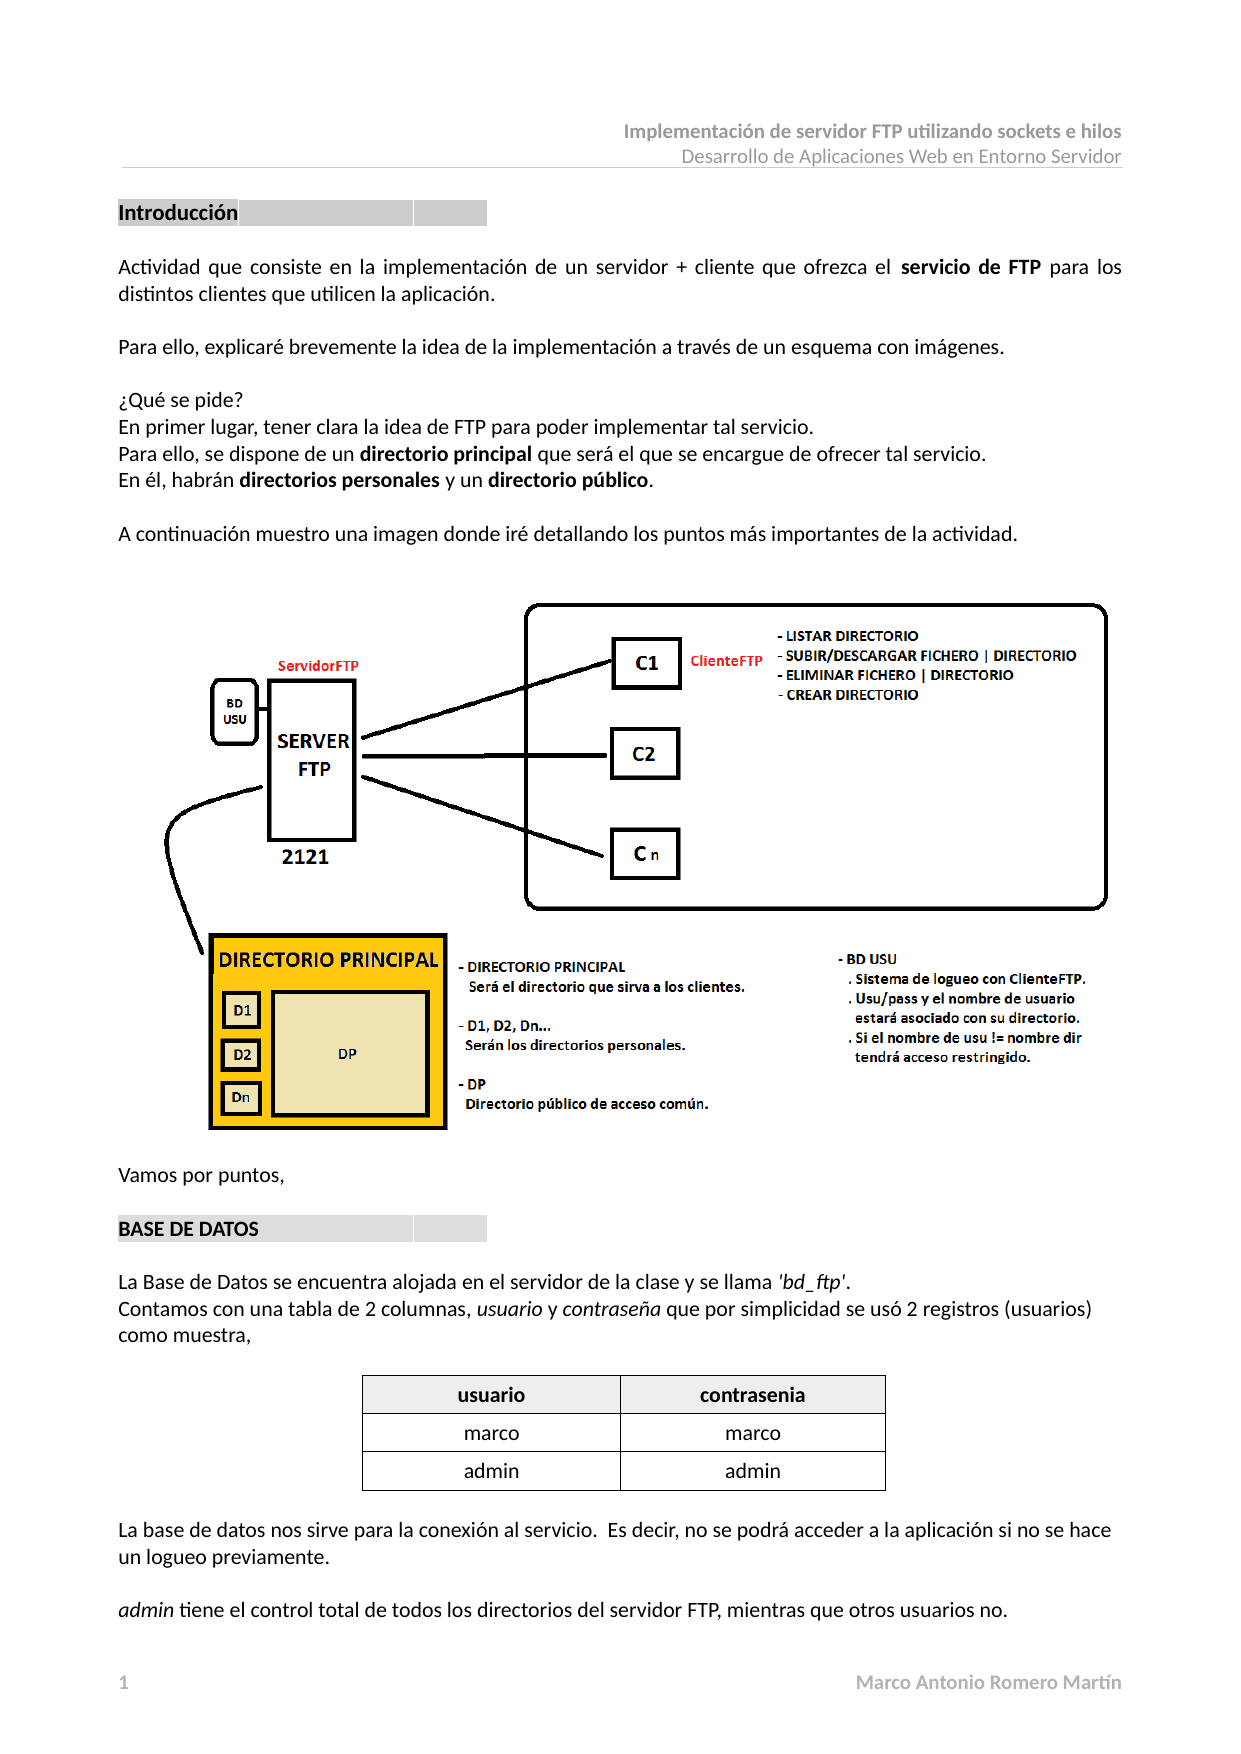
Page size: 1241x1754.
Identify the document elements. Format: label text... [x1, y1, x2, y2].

text BASE DE DATOS [118, 1215, 1122, 1242]
text Contamos con una tabla de 2 columnas, usuario y contraseña que por simplicidad se usó 2 registros (usuarios) como muestra, [118, 1295, 1122, 1348]
table_cell marco [621, 1414, 885, 1451]
text En primer lugar, tener clara la idea de FTP para poder implementar tal servicio. [118, 413, 1122, 440]
text A continuación muestro una imagen donde iré detallando los puntos más importantes de la actividad. [118, 520, 1122, 546]
text La Base de Datos se encuentra alojada en el servidor de la clase y se llama 'bd_ftp'. [118, 1268, 1122, 1295]
text Para ello, explicaré brevemente la idea de la implementación a través de un esquema con imágenes. [118, 333, 1122, 360]
text ¿Qué se pide? [118, 386, 1122, 413]
table_header contrasenia [621, 1376, 885, 1413]
text admin tiene el control total de todos los directorios del servidor FTP, mientras que otros usuarios no. [118, 1596, 1122, 1623]
text En él, habrán directorios personales y un directorio público. [118, 466, 1122, 493]
text La base de datos nos sirve para la conexión al servicio. Es decir, no se podrá acceder a la aplicación si no se hace un logueo previamente. [118, 1516, 1122, 1570]
text Vamos por puntos, [118, 1162, 1122, 1188]
text Introducción [118, 198, 1122, 226]
table_cell admin [363, 1452, 620, 1489]
table_header usuario [363, 1376, 620, 1413]
text Para ello, se dispone de un directorio principal que será el que se encargue de ofrecer tal servicio. [118, 440, 1122, 466]
table_cell admin [621, 1452, 885, 1489]
text Actividad que consiste en la implementación de un servidor + cliente que ofrezca el servicio de FTP para los distintos clientes que utilicen la aplicación. [118, 253, 1122, 306]
picture [118, 599, 1123, 1135]
table_cell marco [363, 1414, 620, 1451]
